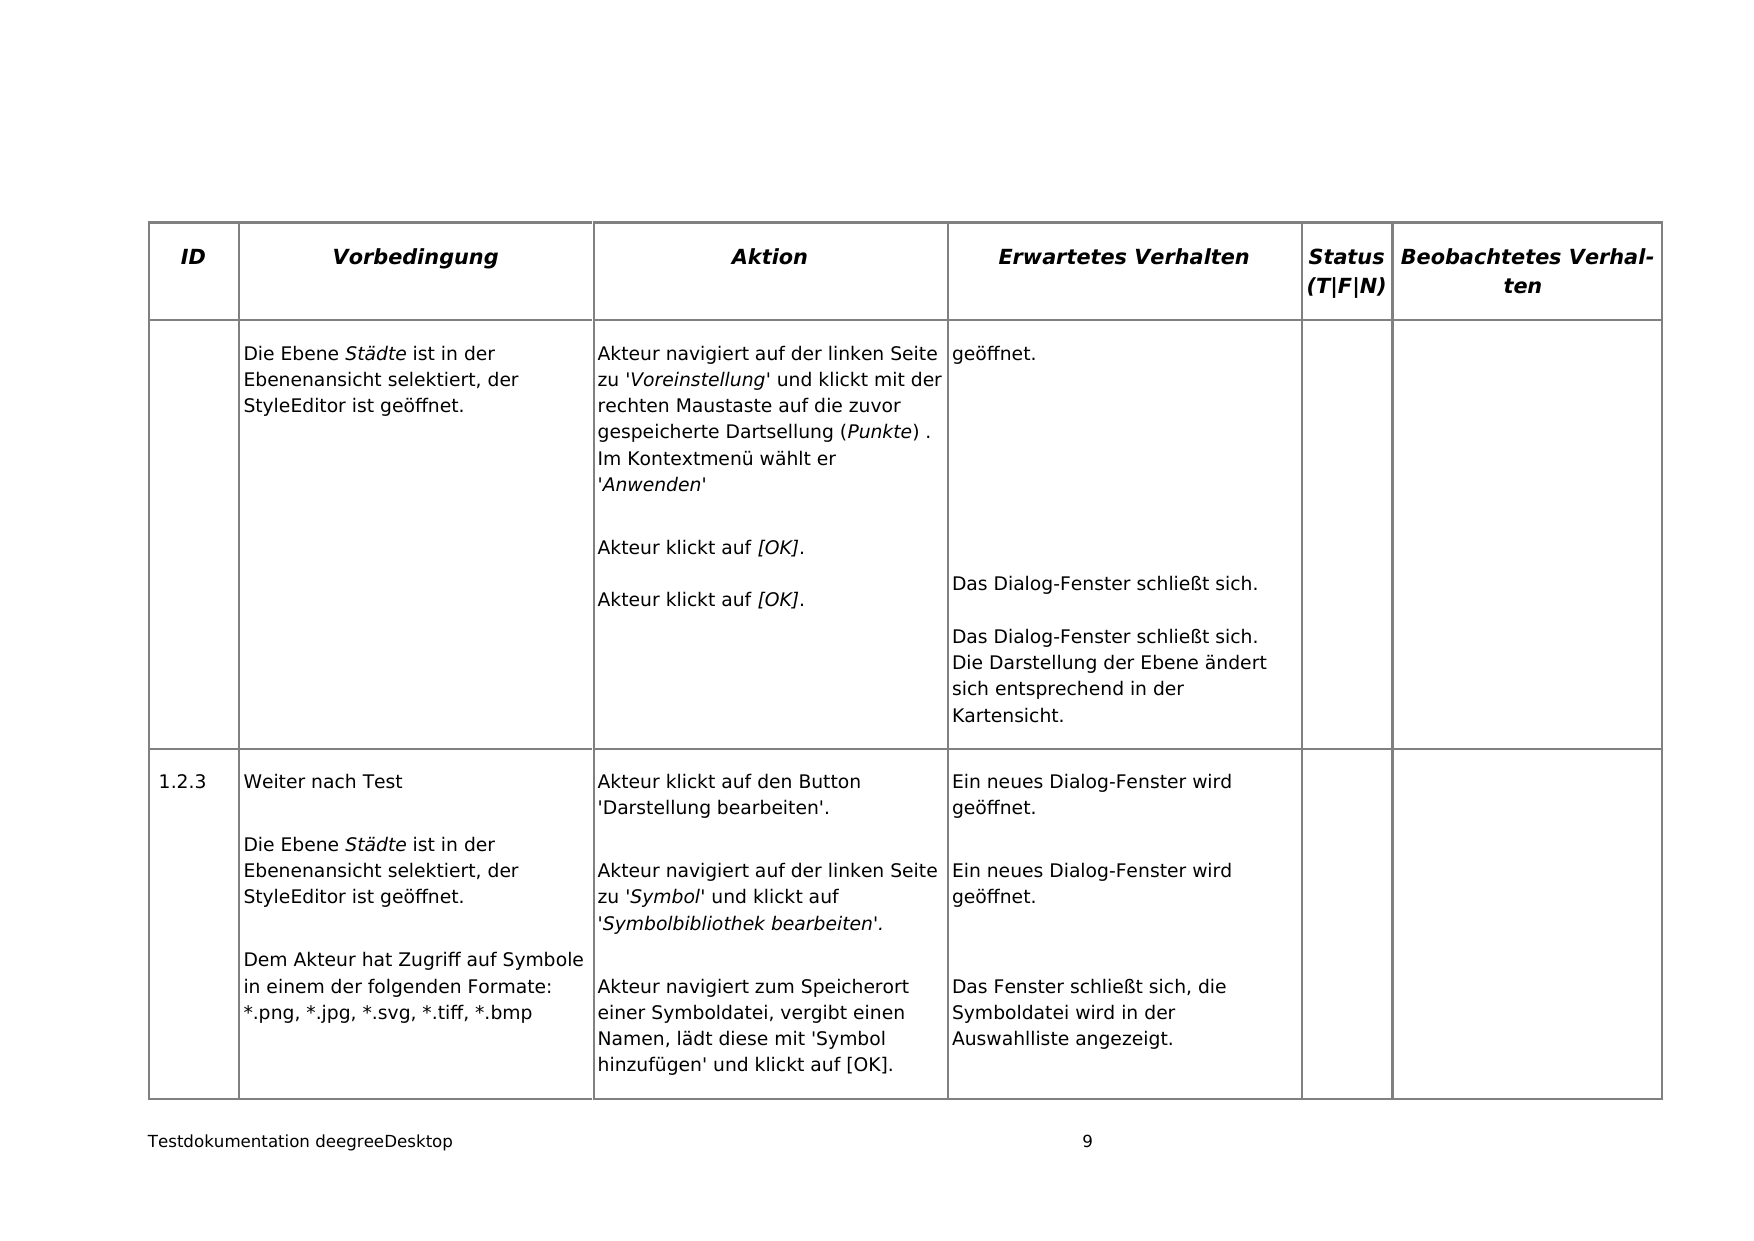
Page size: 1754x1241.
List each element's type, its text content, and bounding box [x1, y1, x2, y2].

table_cell [1394, 321, 1661, 748]
table_header Aktion [595, 224, 947, 319]
table_header Status (T|F|N) [1303, 224, 1391, 319]
table_header Beobachtetes Verhal­ten [1394, 224, 1661, 319]
table_cell Akteur navigiert auf der linken Seite zu 'Voreinstellung' und klickt mit der rechten Maustaste auf die zuvor gespeicherte Dartsellung (Punkte) . Im Kontextmenü wählt er 'Anwenden' Akteur klickt auf [OK]. Akteur klickt auf [OK]. [595, 321, 947, 748]
table_cell [150, 750, 238, 1098]
table_header Erwartetes Verhalten [949, 224, 1301, 319]
table_cell [1303, 750, 1391, 1098]
table_cell Weiter nach Test Die Ebene Städte ist in der Ebenenansicht selektiert, der StyleEditor ist geöffnet. Dem Akteur hat Zugriff auf Symbole in einem der folgenden Formate: *.png, *.jpg, *.svg, *.tiff, *.bmp [240, 750, 592, 1098]
table_cell Akteur klickt auf den Button 'Darstellung bearbeiten'. Akteur navigiert auf der linken Seite zu 'Symbol' und klickt auf 'Symbolbibliothek bearbeiten'. Akteur navigiert zum Speicherort einer Symboldatei, vergibt einen Namen, lädt diese mit 'Symbol hinzufügen' und klickt auf [OK]. [595, 750, 947, 1098]
table_header Vorbedingung [240, 224, 592, 319]
table_cell geöffnet. Das Dialog-Fenster schließt sich. Das Dialog-Fenster schließt sich. Die Darstellung der Ebene ändert sich entsprechend in der Kartensicht. [949, 321, 1301, 748]
table_cell [1394, 750, 1661, 1098]
table_cell Die Ebene Städte ist in der Ebenenansicht selektiert, der StyleEditor ist geöffnet. [240, 321, 592, 748]
table_cell Ein neues Dialog-Fenster wird geöffnet. Ein neues Dialog-Fenster wird geöffnet. Das Fenster schließt sich, die Symboldatei wird in der Auswahlliste angezeigt. [949, 750, 1301, 1098]
table_cell [1303, 321, 1391, 748]
table_cell [150, 321, 238, 748]
table_header ID [150, 224, 238, 319]
